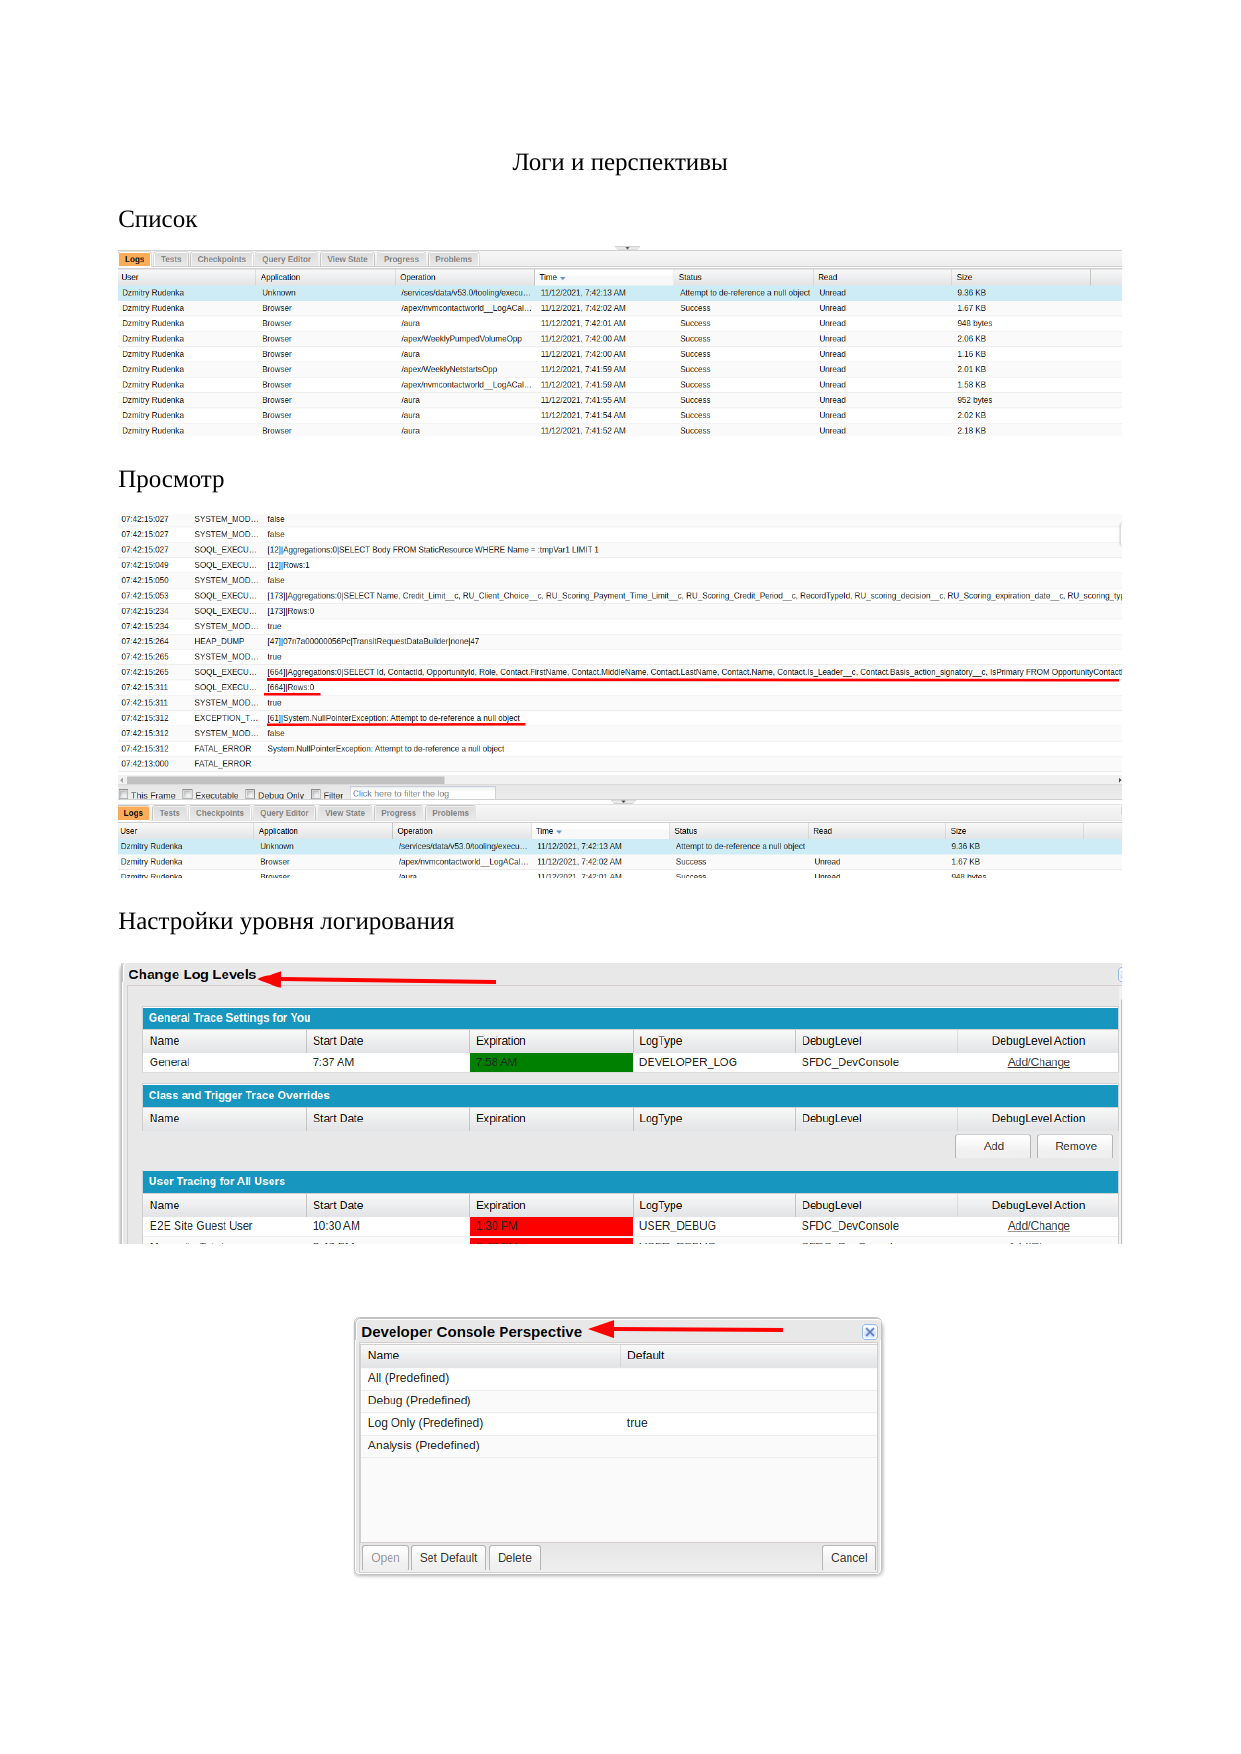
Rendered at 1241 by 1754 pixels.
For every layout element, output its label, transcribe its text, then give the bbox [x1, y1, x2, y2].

text Логи и перспективы [118, 147, 1122, 176]
text Настройки уровня логирования [118, 906, 1122, 935]
picture [118, 514, 1123, 878]
picture [353, 1315, 888, 1582]
text Просмотр [118, 464, 1122, 493]
picture [118, 246, 1123, 436]
text Список [118, 204, 1122, 233]
picture [118, 963, 1123, 1244]
